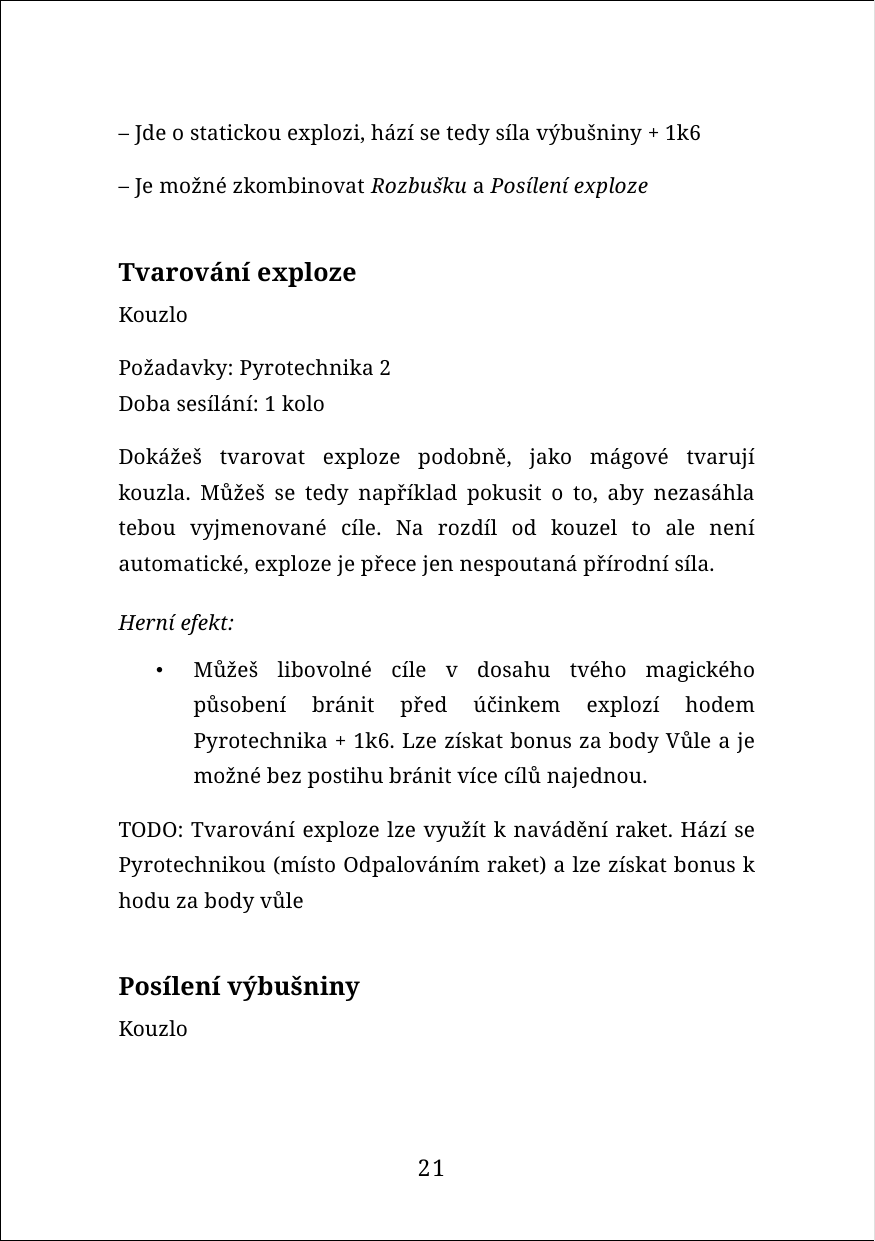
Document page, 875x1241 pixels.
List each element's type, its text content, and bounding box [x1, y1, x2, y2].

text Dokážeš tvarovat exploze podobně, jako mágové tvarují kouzla. Můžeš se tedy například pokusit o to, aby nezasáhla tebou vyjmenované cíle. Na rozdíl od kouzel to ale není automatické, exploze je přece jen nespoutaná přírodní síla. [118, 442, 756, 577]
text Kouzlo [118, 1014, 756, 1043]
list Můžeš libovolné cíle v dosahu tvého magického působení bránit před účinkem explozí hodem Pyrotechnika + 1k6. Lze získat bonus za body Vůle a je možné bez postihu bránit více cílů najednou. [156, 655, 756, 790]
text Požadavky: Pyrotechnika 2 Doba sesílání: 1 kolo [118, 353, 756, 417]
text Kouzlo [118, 300, 756, 328]
text TODO: Tvarování exploze lze využít k navádění raket. Hází se Pyrotechnikou (místo Odpalováním raket) a lze získat bonus k hodu za body vůle [118, 815, 756, 914]
text – Jde o statickou explozi, hází se tedy síla výbušniny + 1k6 [118, 118, 756, 147]
subtitle Tvarování exploze [118, 254, 756, 288]
text Herní efekt: [118, 608, 756, 636]
text – Je možné zkombinovat Rozbušku a Posílení exploze [118, 171, 756, 200]
subtitle Posílení výbušniny [118, 969, 756, 1003]
